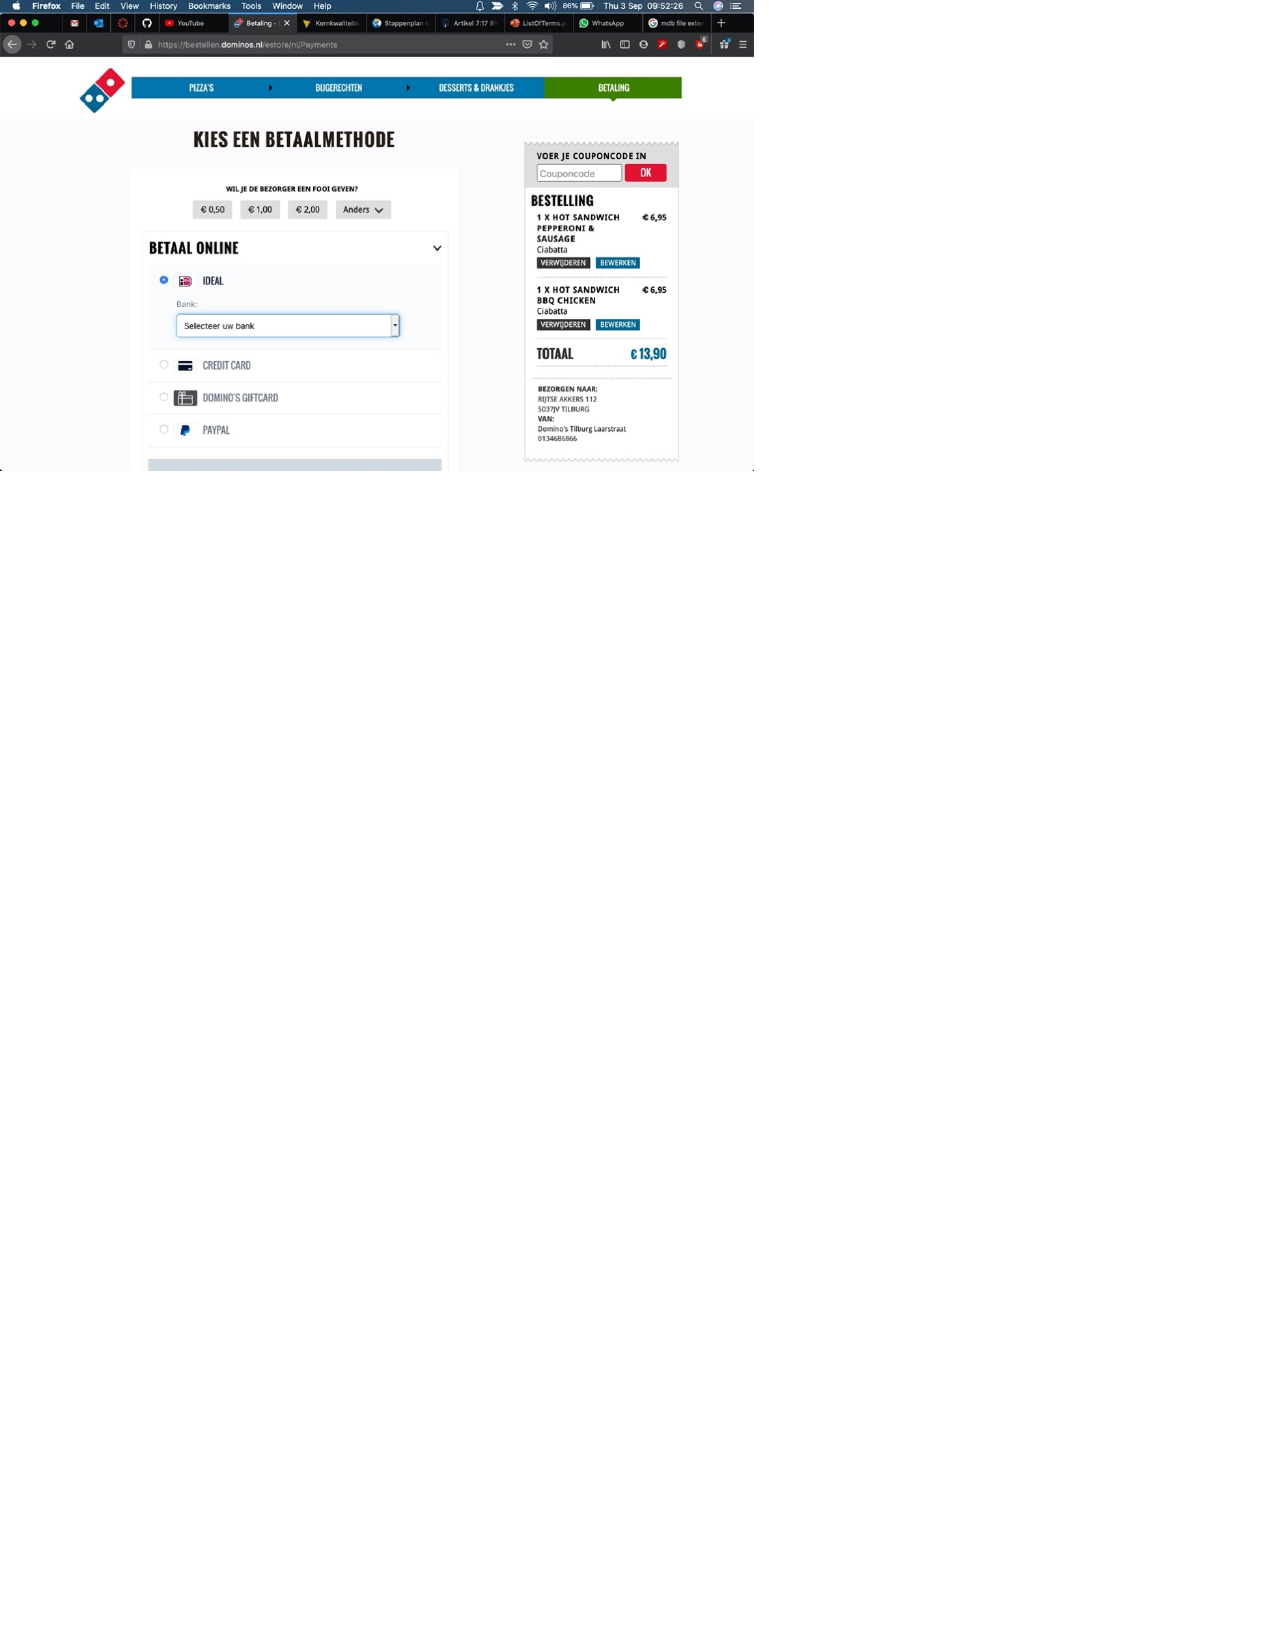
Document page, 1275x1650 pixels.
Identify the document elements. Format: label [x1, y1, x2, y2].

picture [0, 0, 754, 471]
